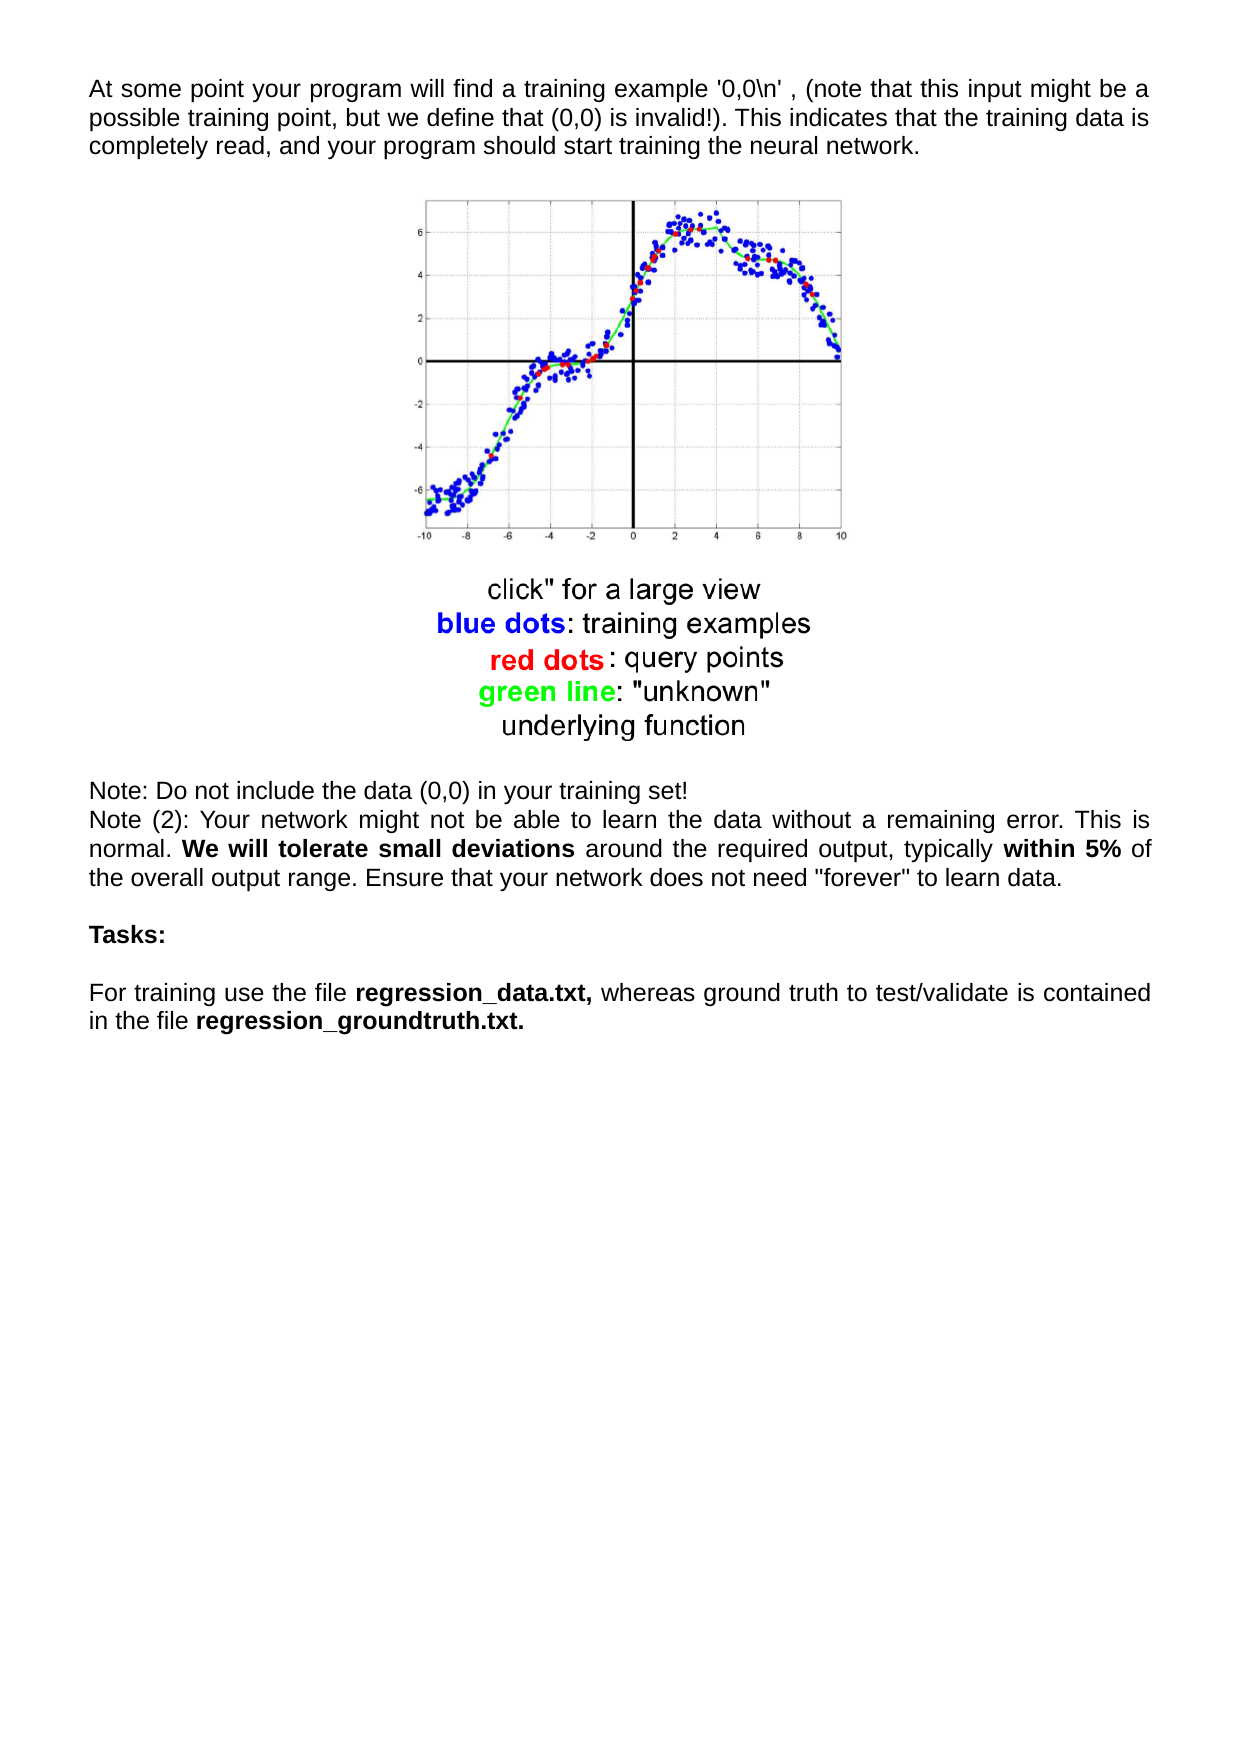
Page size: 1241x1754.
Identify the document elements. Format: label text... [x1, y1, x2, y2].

text Tasks: [89, 920, 1152, 949]
text For training use the file regression_data.txt, whereas ground truth to test/validate is contained in the file regression_groundtruth.txt. [89, 978, 1152, 1035]
text Note: Do not include the data (0,0) in your training set! [89, 776, 1152, 805]
text At some point your program will find a training example '0,0\n' , (note that this input might be a possible training point, but we define that (0,0) is invalid!). This indicates that the training data is completely read, and your program should start training the neural network. [89, 74, 1152, 160]
text Note (2): Your network might not be able to learn the data without a remaining error. This is normal. We will tolerate small deviations around the required output, typically within 5% of the overall output range. Ensure that your network does not need "forever" to learn data. [89, 805, 1152, 891]
